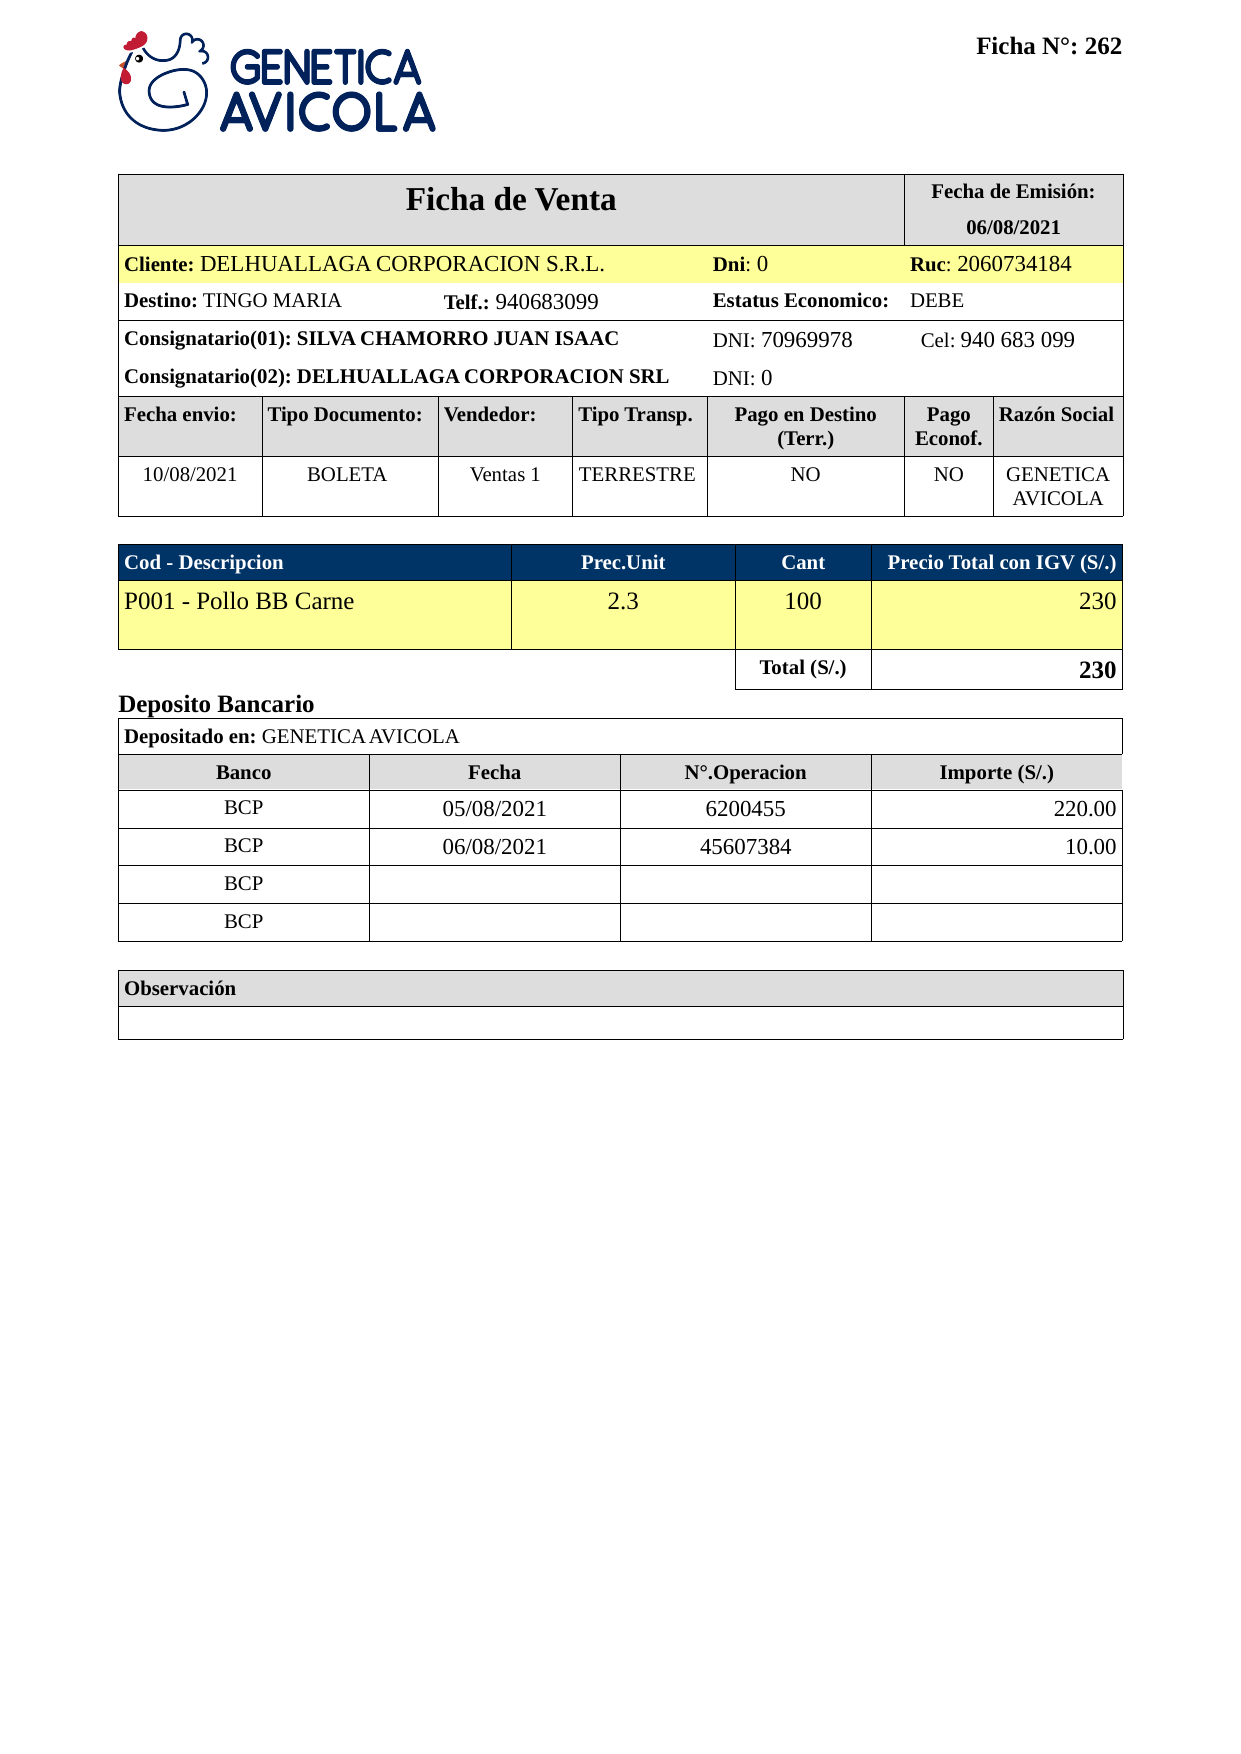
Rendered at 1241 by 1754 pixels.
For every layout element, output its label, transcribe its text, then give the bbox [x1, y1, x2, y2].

table_cell BCP [119, 791, 369, 827]
table_cell Consignatario(02): DELHUALLAGA CORPORACION SRL [119, 358, 707, 396]
table_cell 100 [736, 581, 871, 649]
table_cell Pago Econof. [905, 397, 993, 456]
table_cell Importe (S/.) [872, 755, 1122, 789]
table_header Precio Total con IGV (S/.) [872, 545, 1122, 580]
table_header Prec.Unit [512, 545, 735, 580]
table_cell [119, 1007, 1123, 1039]
table_cell [621, 904, 871, 941]
table_cell [370, 904, 620, 941]
table_cell 220.00 [872, 791, 1122, 827]
table_cell [118, 650, 511, 689]
table_cell Dni: 0 [707, 246, 904, 283]
table_cell BOLETA [263, 457, 438, 516]
table_header Cant [736, 545, 871, 580]
table_cell Vendedor: [439, 397, 572, 456]
table_cell 10/08/2021 [119, 457, 262, 516]
table_cell P001 - Pollo BB Carne [119, 581, 511, 649]
table_header Fecha de Emisión: [905, 175, 1123, 209]
table_cell [621, 866, 871, 903]
table_cell Banco [119, 755, 369, 789]
table_cell DEBE [904, 283, 1123, 320]
table_cell [370, 866, 620, 903]
table_header Cod - Descripcion [119, 545, 511, 580]
table_cell Fecha envio: [119, 397, 262, 456]
table_cell [872, 866, 1122, 903]
table_cell Razón Social [994, 397, 1123, 456]
table_cell Ventas 1 [439, 457, 572, 516]
table_cell 6200455 [621, 791, 871, 827]
table_cell [872, 904, 1122, 941]
table_cell 10.00 [872, 829, 1122, 865]
table_cell BCP [119, 829, 369, 865]
table_cell 05/08/2021 [370, 791, 620, 827]
table_cell 06/08/2021 [905, 209, 1123, 245]
table_cell 2.3 [512, 581, 735, 649]
table_cell GENETICA AVICOLA [994, 457, 1123, 516]
table_cell Total (S/.) [736, 650, 871, 689]
table_cell Ruc: 2060734184 [904, 246, 1123, 283]
table_cell 230 [872, 581, 1122, 649]
table_cell NO [708, 457, 904, 516]
table_cell Cel: 940 683 099 [915, 321, 1123, 358]
table_cell [511, 650, 735, 689]
table_cell DNI: 0 [707, 358, 1123, 396]
table_cell Cliente: DELHUALLAGA CORPORACION S.R.L. [119, 246, 707, 283]
table_header Ficha de Venta [119, 175, 904, 245]
table_cell BCP [119, 866, 369, 903]
table_cell Fecha [370, 755, 620, 789]
table_cell Destino: TINGO MARIA [119, 283, 438, 320]
table_cell N°.Operacion [621, 755, 871, 789]
table_cell BCP [119, 904, 369, 941]
table_cell Tipo Transp. [573, 397, 707, 456]
table_cell Telf.: 940683099 [438, 283, 707, 320]
table_cell 06/08/2021 [370, 829, 620, 865]
table_cell Consignatario(01): SILVA CHAMORRO JUAN ISAAC [119, 321, 707, 358]
table_cell Tipo Documento: [263, 397, 438, 456]
text Deposito Bancario [118, 689, 1122, 718]
picture [118, 31, 436, 132]
table_cell 45607384 [621, 829, 871, 865]
table_cell TERRESTRE [573, 457, 707, 516]
table_header Observación [119, 971, 1123, 1006]
table_cell 230 [872, 650, 1122, 689]
table_cell Pago en Destino (Terr.) [708, 397, 904, 456]
table_header Depositado en: GENETICA AVICOLA [119, 719, 1122, 754]
table_cell Estatus Economico: [707, 283, 904, 320]
table_cell DNI: 70969978 [707, 321, 915, 358]
table_cell NO [905, 457, 993, 516]
